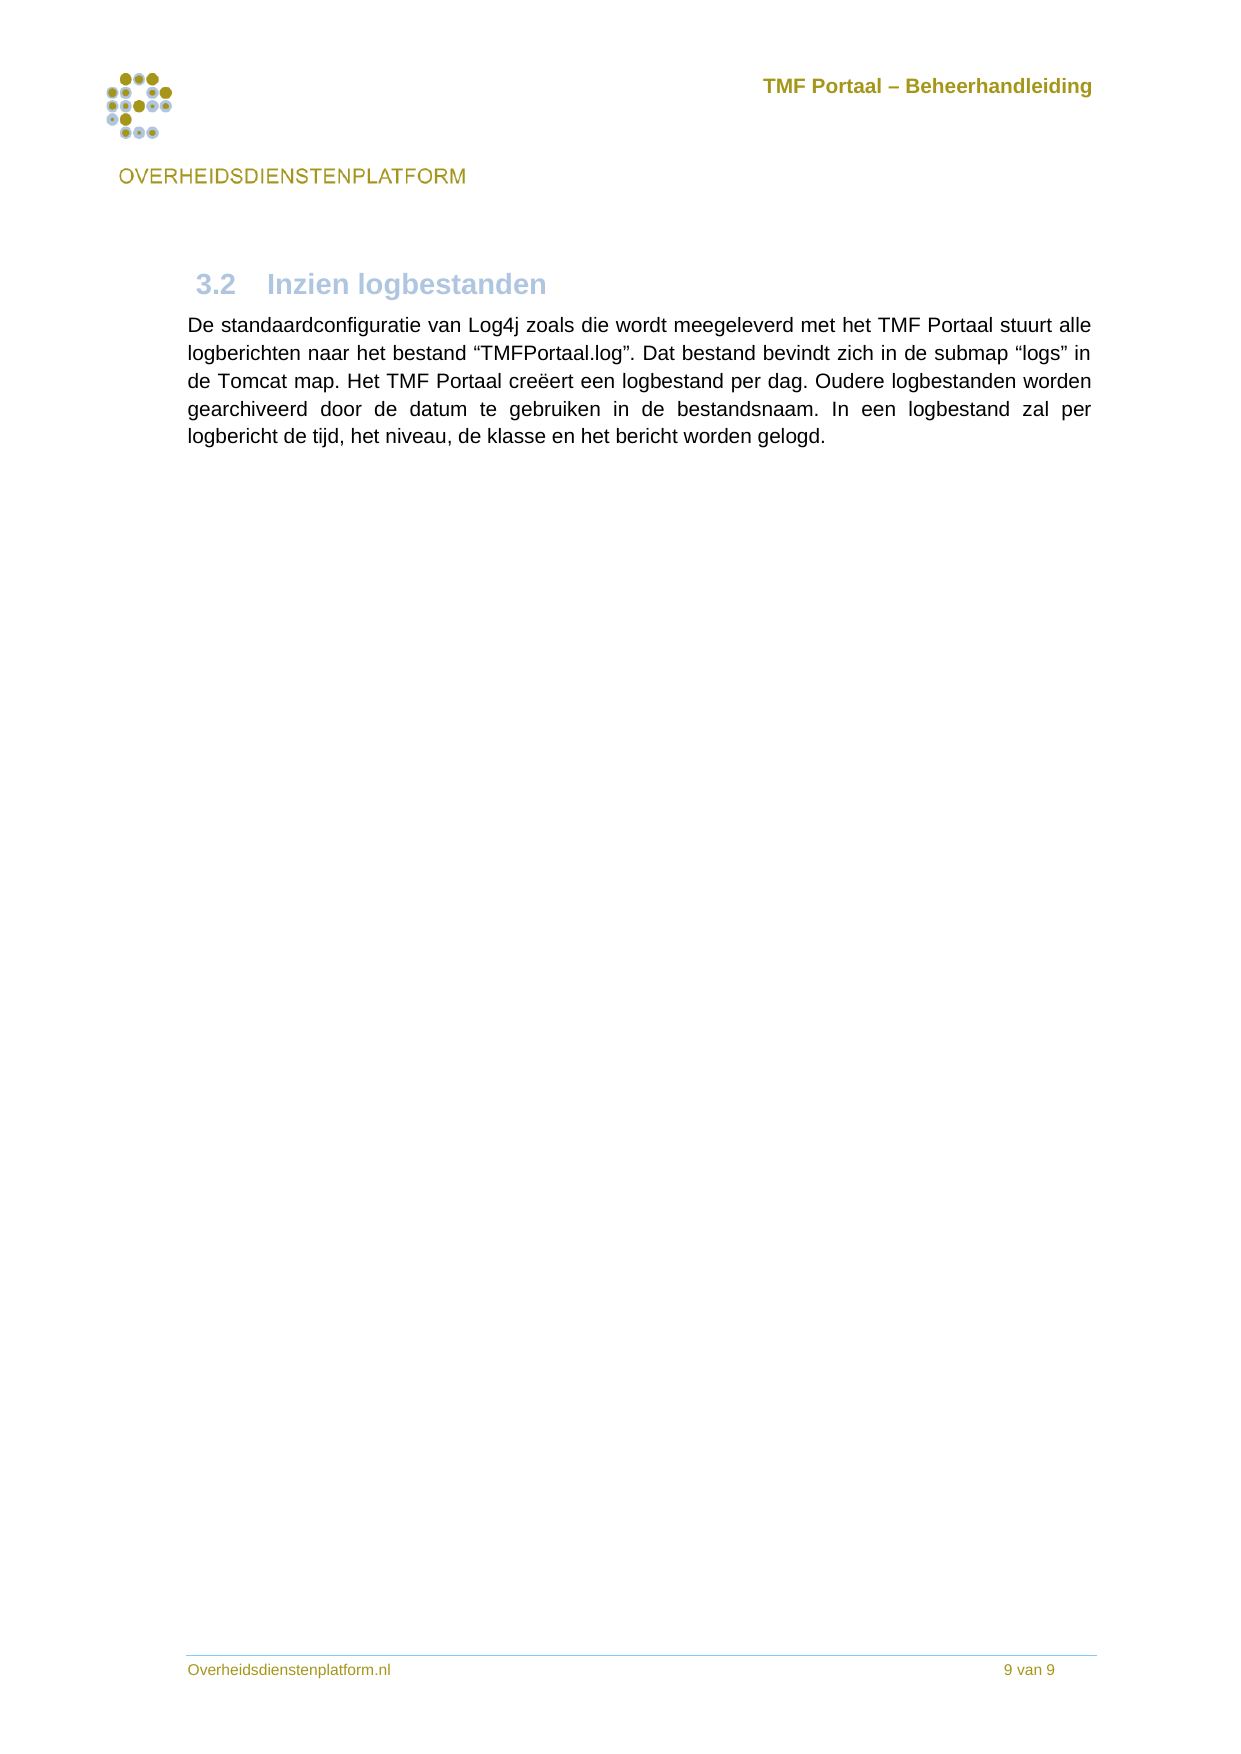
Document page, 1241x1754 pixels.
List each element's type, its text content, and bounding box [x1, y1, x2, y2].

text De standaardconfiguratie van Log4j zoals die wordt meegeleverd met het TMF Portaal stuurt alle logberichten naar het bestand “TMFPortaal.log”. Dat bestand bevindt zich in de submap “logs” in de Tomcat map. Het TMF Portaal creëert een logbestand per dag. Oudere logbestanden worden gearchiveerd door de datum te gebruiken in de bestandsnaam. In een logbestand zal per logbericht de tijd, het niveau, de klasse en het bericht worden gelogd. [187, 314, 1092, 448]
picture [106, 73, 470, 188]
subtitle Inzien logbestanden [187, 268, 1092, 301]
